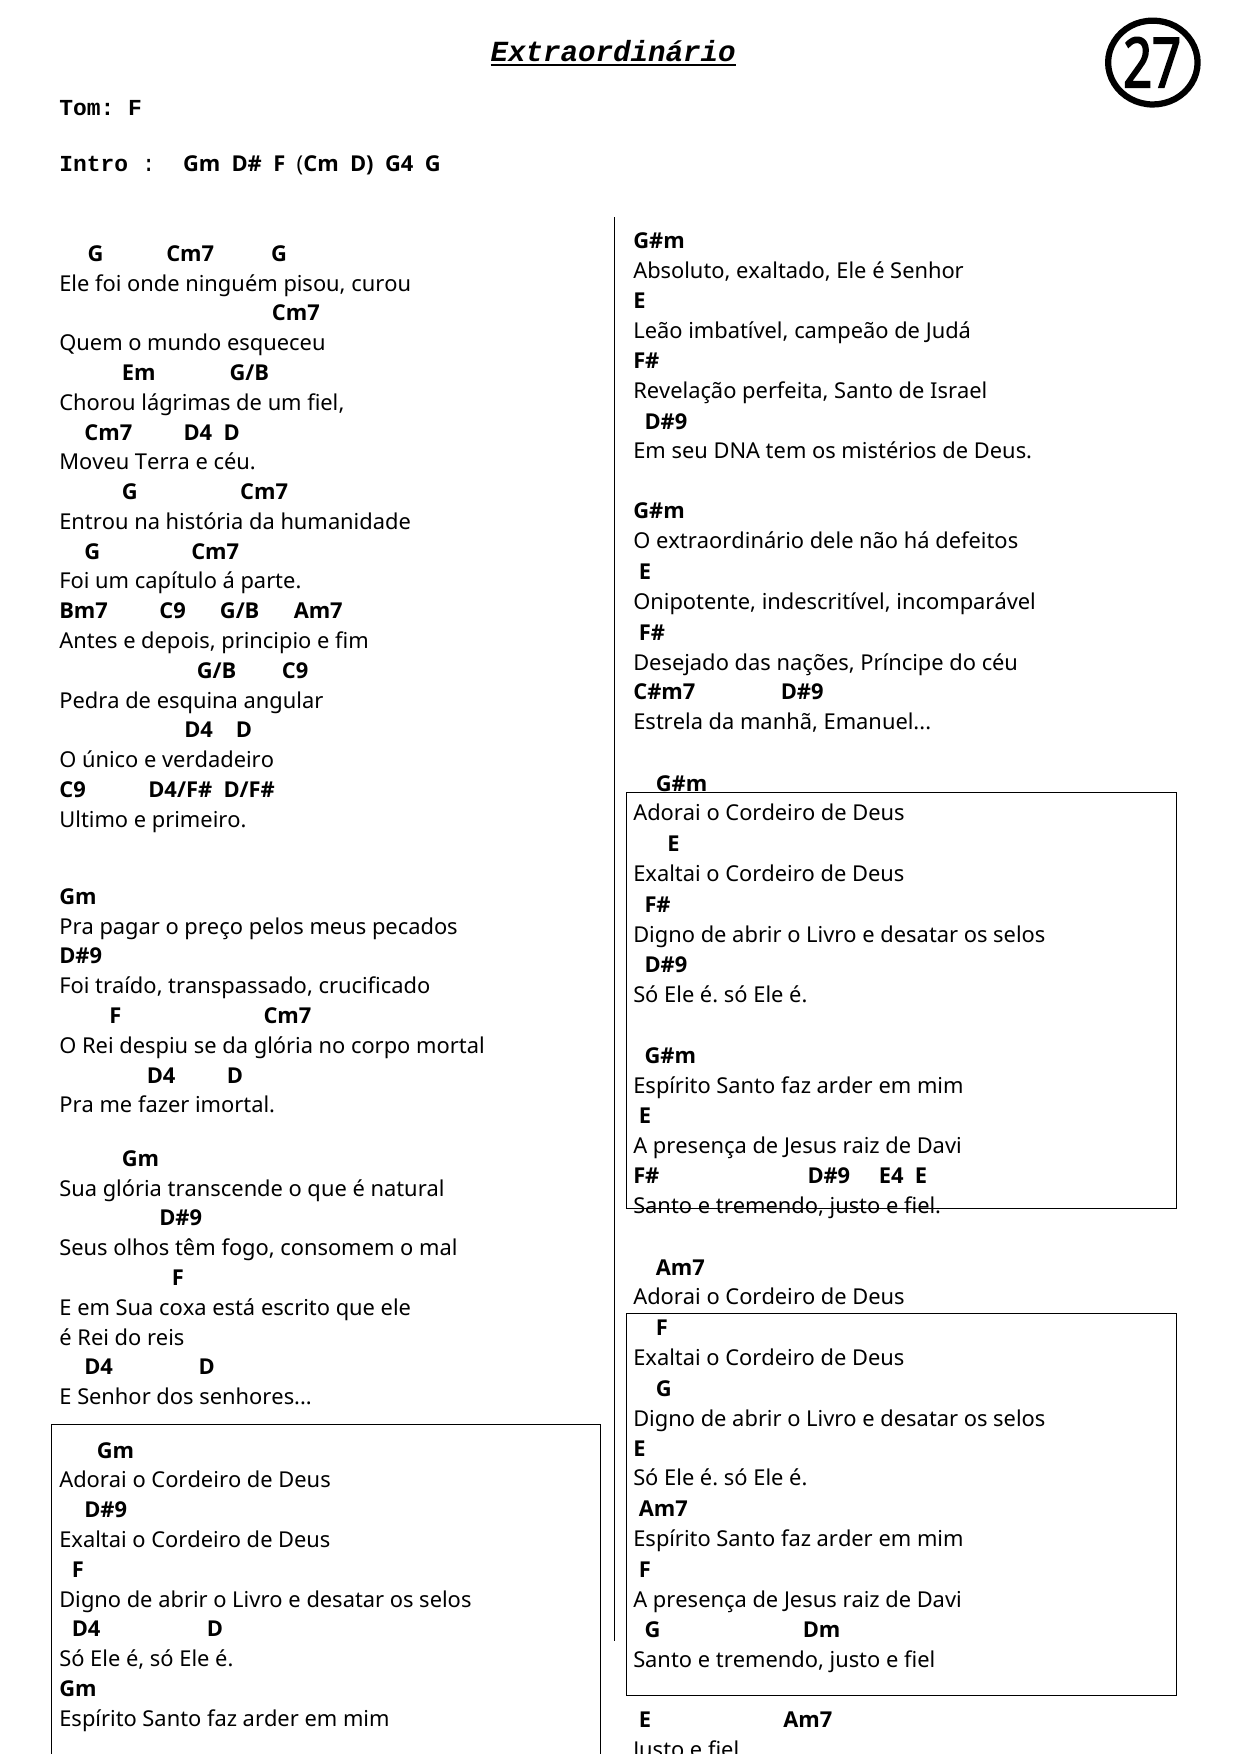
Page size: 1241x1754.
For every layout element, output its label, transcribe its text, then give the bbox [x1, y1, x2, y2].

text O Rei despiu se da glória no corpo mortal [59, 1030, 614, 1059]
text [627, 1000, 1167, 1030]
text D4 D [601, 1613, 626, 1643]
text E em Sua coxa está escrito que ele [59, 1292, 614, 1322]
text Pra me fazer imortal. [59, 1089, 614, 1119]
text Adorai o Cordeiro de Deus [59, 1464, 600, 1494]
text Antes e depois, principio e fim [615, 625, 1167, 655]
text Gm [615, 881, 626, 911]
text Intro : Gm D# F (Cm D) G4 G [59, 148, 1167, 178]
text D#9 [851, 1202, 861, 1208]
text Pra pagar o preço pelos meus pecados [627, 911, 1167, 940]
text Gm [920, 1143, 929, 1151]
text Gm [59, 1143, 614, 1173]
text Quem o mundo esqueceu [615, 327, 1167, 357]
text F Cm7 [59, 1000, 614, 1030]
text C9 D4/F# D/F# [615, 774, 1167, 804]
text Bm7 C9 G/B Am7 [59, 595, 614, 625]
text Cm7 [615, 297, 1167, 327]
text G Cm7 [636, 536, 647, 547]
text Chorou lágrimas de um fiel, [59, 387, 614, 416]
text D4 D [59, 1613, 600, 1643]
text D#9 [627, 940, 1167, 970]
text Gm [948, 1143, 953, 1151]
text [615, 1000, 626, 1030]
text D4 D [59, 1351, 614, 1381]
text Em G/B [615, 357, 1167, 387]
text C9 D4/F# D/F# [59, 774, 614, 804]
text Foi traído, transpassado, crucificado [59, 970, 614, 1000]
text Só Ele é, só Ele é. [601, 1643, 626, 1673]
text Pra me fazer imortal. [627, 1089, 1167, 1119]
text é Rei do reis [627, 1322, 1167, 1351]
text D#9 [601, 1494, 614, 1524]
text D#9 [615, 1202, 1167, 1232]
text Cm7 [59, 297, 614, 327]
text E em Sua coxa está escrito que ele [615, 1292, 1167, 1322]
text [615, 940, 626, 970]
text Gm [755, 1143, 762, 1152]
text [1112, 37, 1142, 70]
text [601, 1673, 1167, 1703]
text E Senhor dos senhores... [59, 1381, 614, 1411]
text Ele foi onde ninguém pisou, curou [59, 267, 614, 297]
text Ele foi onde ninguém pisou, curou [615, 267, 1167, 297]
text Gm [627, 881, 1167, 911]
text D#9 [707, 1202, 717, 1208]
text Exaltai o Cordeiro de Deus [59, 1524, 600, 1554]
text G Cm7 G [615, 238, 1167, 267]
text G Cm7 [59, 536, 614, 565]
text Foi traído, transpassado, crucificado [627, 970, 1167, 1000]
text Extraordinário [59, 37, 1112, 70]
text Ultimo e primeiro. [627, 804, 1167, 833]
text Gm [888, 1143, 895, 1152]
text D4 D [615, 714, 1167, 744]
text G/B C9 [615, 655, 1167, 684]
text D#9 [627, 1494, 1167, 1524]
text Chorou lágrimas de um fiel, [615, 387, 1167, 416]
text é Rei do reis [59, 1322, 614, 1351]
text Sua glória transcende o que é natural [627, 1173, 1167, 1202]
text D#9 [688, 1202, 700, 1208]
text Exaltai o Cordeiro de Deus [627, 1524, 1167, 1554]
text Foi um capítulo á parte. [615, 565, 1167, 595]
text D4 D [627, 1351, 1167, 1381]
text [615, 476, 1167, 506]
text Antes e depois, principio e fim [59, 625, 614, 655]
text G Cm7 G [59, 238, 614, 267]
text Seus olhos têm fogo, consomem o mal [59, 1232, 614, 1262]
text Gm [59, 1434, 600, 1464]
text Cm7 D4 D [615, 416, 1167, 446]
text D#9 [896, 1202, 906, 1208]
text E em Sua coxa está escrito que ele [627, 1314, 1167, 1322]
text Sua glória transcende o que é natural [59, 1173, 614, 1202]
text Moveu Terra e céu. [615, 446, 1167, 476]
text [615, 744, 1167, 774]
text D#9 [59, 1494, 600, 1524]
text Digno de abrir o Livro e desatar os selos [59, 1583, 600, 1613]
text Bm7 C9 G/B Am7 [615, 595, 1167, 625]
text Gm [601, 1434, 614, 1464]
text F [615, 1262, 1167, 1292]
text [1142, 37, 1167, 70]
text F [59, 1554, 600, 1583]
text D4 D [856, 1351, 865, 1363]
text D4 D [59, 714, 614, 744]
text Só Ele é, só Ele é. [59, 1643, 600, 1673]
text D4 D [627, 1059, 1167, 1089]
text Gm [656, 1143, 662, 1152]
text Tom: F [59, 96, 1167, 122]
text Gm [615, 1143, 626, 1173]
text G Cm7 [615, 536, 1167, 565]
text Cm7 D4 D [59, 416, 614, 446]
text Gm [627, 1143, 1167, 1173]
text Entrou na história da humanidade [615, 506, 1167, 536]
text G Cm7 [59, 476, 614, 506]
text E Senhor dos senhores... [627, 1381, 1167, 1411]
text Adorai o Cordeiro de Deus [627, 1464, 1167, 1494]
text Ultimo e primeiro. [59, 804, 614, 833]
text D4 D [627, 1613, 1167, 1643]
text Digno de abrir o Livro e desatar os selos [627, 1583, 1167, 1613]
text D#9 [933, 1202, 1167, 1208]
text Em G/B [59, 357, 614, 387]
text é Rei do reis [615, 1322, 626, 1351]
text D#9 [615, 1494, 626, 1524]
text Pra pagar o preço pelos meus pecados [59, 911, 614, 940]
text Pedra de esquina angular [59, 684, 614, 714]
text F [627, 1554, 1167, 1583]
text D#9 [59, 940, 614, 970]
text D4 D [59, 1059, 614, 1089]
text D#9 [637, 1202, 654, 1208]
text O único e verdadeiro [59, 744, 614, 774]
text Quem o mundo esqueceu [59, 327, 614, 357]
text D#9 [814, 1202, 831, 1208]
text D4 D [615, 1059, 626, 1089]
text Gm [615, 1434, 626, 1464]
text Pedra de esquina angular [615, 684, 1167, 714]
text [615, 1232, 1167, 1262]
text Foi um capítulo á parte. [59, 565, 614, 595]
text Espírito Santo faz arder em mim [601, 1703, 1167, 1732]
text Gm [627, 1434, 1167, 1464]
text Moveu Terra e céu. [59, 446, 614, 476]
text D4 D [615, 1351, 626, 1381]
text O Rei despiu se da glória no corpo mortal [627, 1030, 1167, 1059]
text D#9 [877, 1202, 889, 1208]
text D#9 [627, 1202, 642, 1208]
text [615, 1554, 626, 1583]
text C9 D4/F# D/F# [627, 793, 1167, 804]
text Espírito Santo faz arder em mim [59, 1703, 600, 1732]
text F [59, 1262, 614, 1292]
text [601, 1554, 614, 1583]
text Gm [59, 1673, 600, 1703]
text G/B C9 [59, 655, 614, 684]
text Gm [59, 881, 614, 911]
text Gm [816, 1143, 822, 1152]
text Entrou na história da humanidade [59, 506, 614, 536]
text D#9 [59, 1202, 614, 1232]
text Só Ele é, só Ele é. [627, 1643, 1167, 1673]
